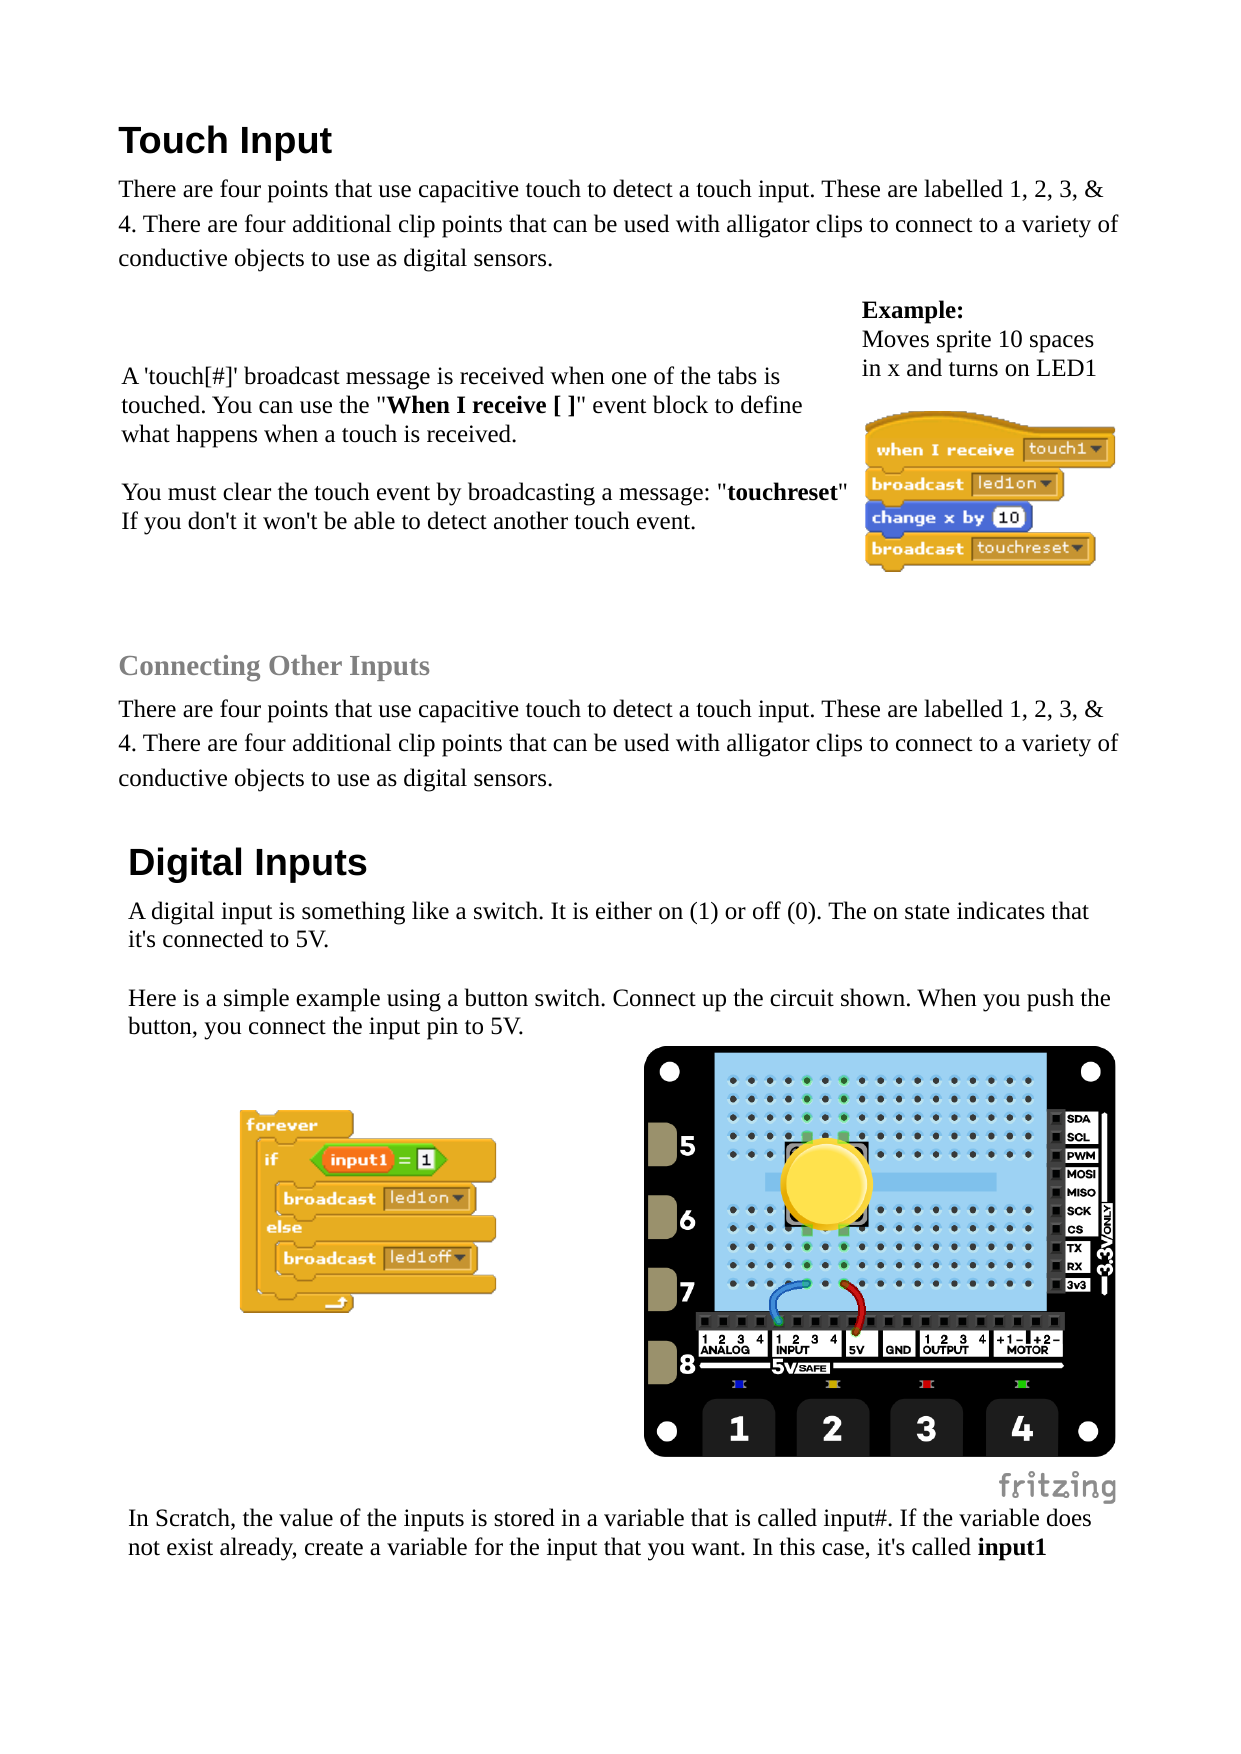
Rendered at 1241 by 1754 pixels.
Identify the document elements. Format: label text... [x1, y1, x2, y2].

subtitle Connecting Other Inputs [118, 648, 1122, 681]
table_header [1117, 812, 1123, 1593]
table_header A 'touch[#]' broadcast message is received when one of the tabs is touched. You can use the "When I receive [ ]" event block to define what happens when a touch is received. You must clear the touch event by broadcasting a message: "touchreset" If you don't it won't be able to detect another touch event. [118, 292, 859, 633]
picture [865, 411, 1116, 572]
text There are four points that use capacitive touch to detect a touch input. These are labelled 1, 2, 3, & 4. There are four additional clip points that can be used with alligator clips to connect to a variety of conductive objects to use as digital sensors. [118, 694, 1122, 791]
picture [644, 1046, 1116, 1504]
subtitle Touch Input [118, 118, 1122, 162]
table_header Digital Inputs A digital input is something like a switch. It is either on (1) or off (0). The on state indicates that it's connected to 5V. Here is a simple example using a button switch. Connect up the circuit shown. When you push the button, you connect the input pin to 5V. In Scratch, the value of the inputs is stored in a variable that is called input#. If the variable does not exist already, create a variable for the input that you want. In this case, it's called input1 [125, 812, 1117, 1593]
picture [239, 1110, 497, 1313]
table_header Example: Moves sprite 10 spaces in x and turns on LED1 [859, 292, 1122, 633]
text There are four points that use capacitive touch to detect a touch input. These are labelled 1, 2, 3, & 4. There are four additional clip points that can be used with alligator clips to connect to a variety of conductive objects to use as digital sensors. [118, 174, 1122, 272]
